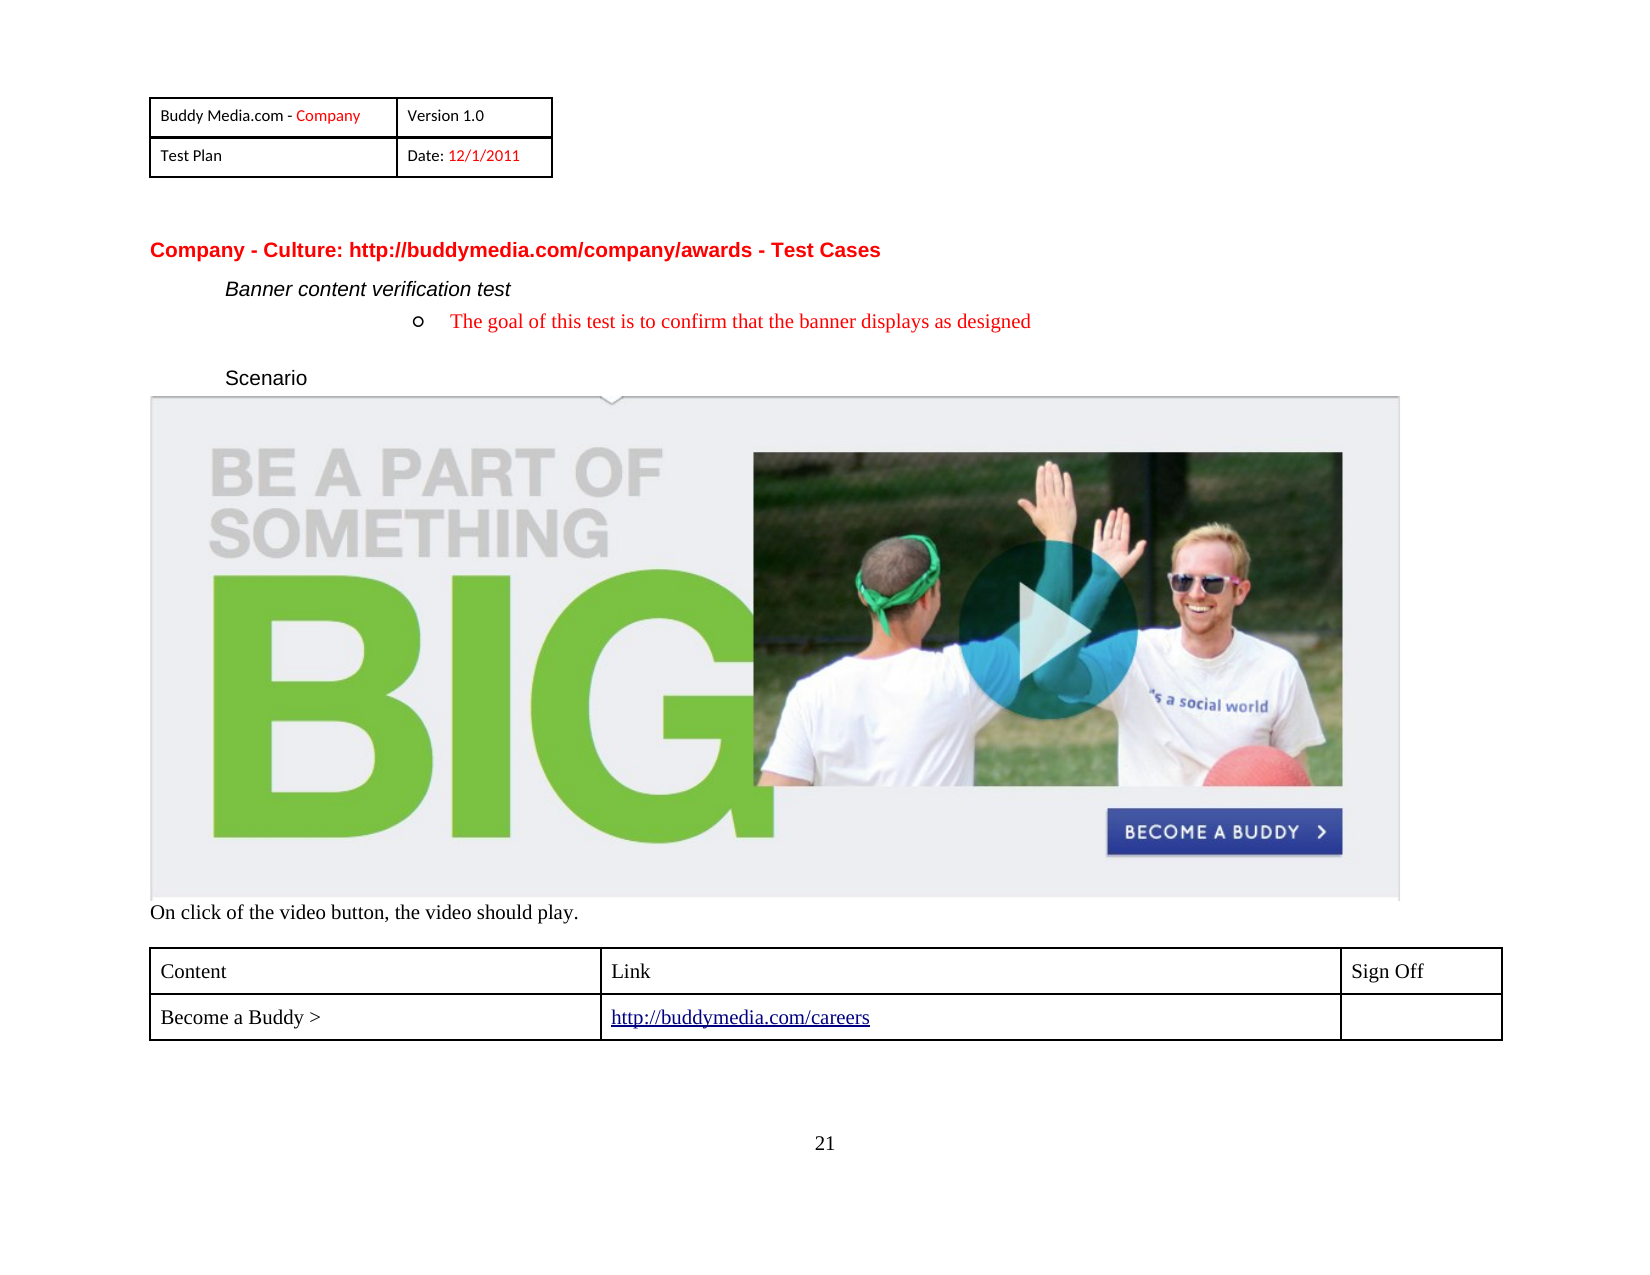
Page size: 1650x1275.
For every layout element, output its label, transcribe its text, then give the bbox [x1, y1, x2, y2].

text On click of the video button, the video should play. [150, 901, 1500, 924]
picture [150, 396, 1400, 901]
subtitle Banner content verification test [225, 278, 1500, 301]
list The goal of this test is to confirm that the banner displays as designed [412, 309, 1500, 333]
subtitle Company - Culture: http://buddymedia.com/company/awards - Test Cases [150, 239, 1500, 262]
table_cell http://buddymedia.com/careers [602, 995, 1340, 1039]
subtitle Scenario [225, 367, 1500, 390]
table_header Link [602, 949, 1340, 993]
table_cell Become a Buddy > [151, 995, 600, 1039]
table_header Sign Off [1342, 949, 1501, 993]
table_cell [1342, 995, 1501, 1039]
table_header Content [151, 949, 600, 993]
